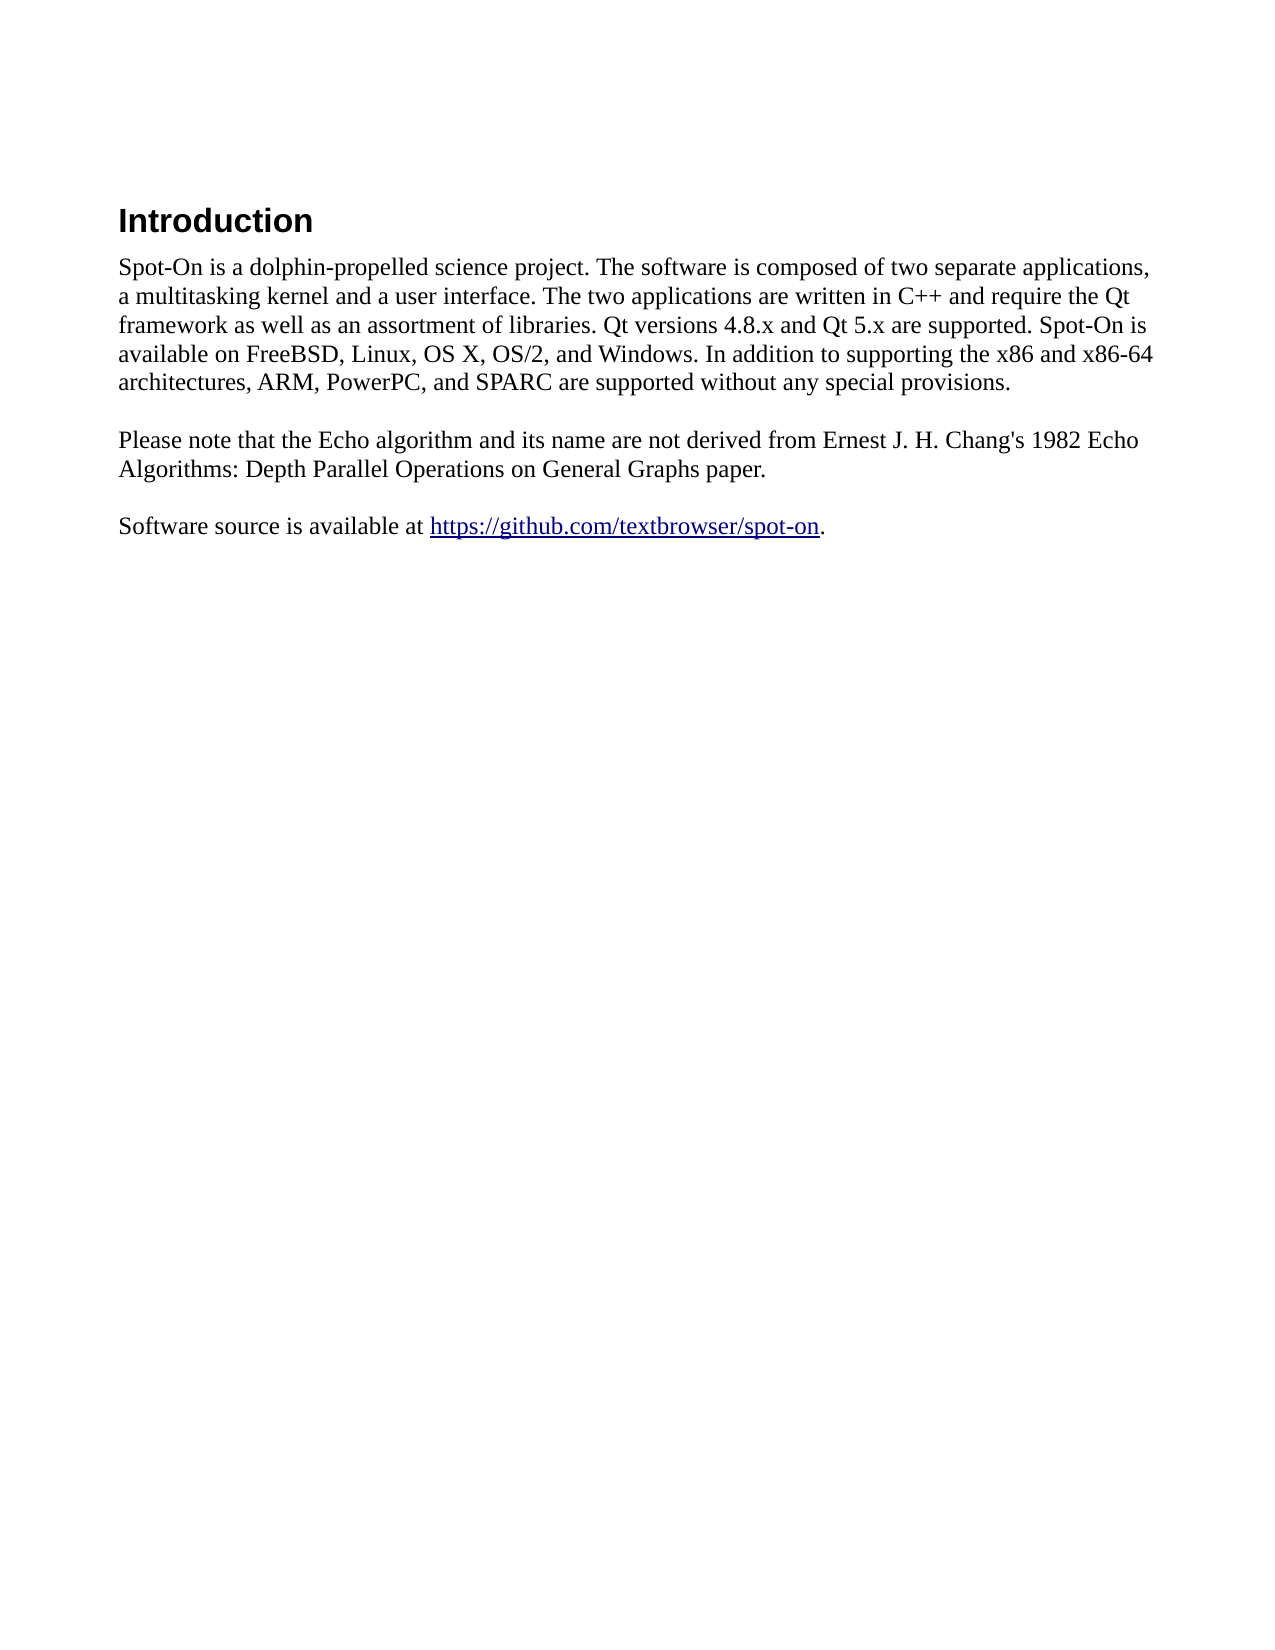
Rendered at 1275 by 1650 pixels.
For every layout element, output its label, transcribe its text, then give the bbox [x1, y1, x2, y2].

text Please note that the Echo algorithm and its name are not derived from Ernest J. H. Chang's 1982 Echo Algorithms: Depth Parallel Operations on General Graphs paper. [118, 425, 1157, 482]
text Spot-On is a dolphin-propelled science project. The software is composed of two separate applications, a multitasking kernel and a user interface. The two applications are written in C++ and require the Qt framework as well as an assortment of libraries. Qt versions 4.8.x and Qt 5.x are supported. Spot-On is available on FreeBSD, Linux, OS X, OS/2, and Windows. In addition to supporting the x86 and x86-64 architectures, ARM, PowerPC, and SPARC are supported without any special provisions. [118, 252, 1157, 396]
subtitle Introduction [118, 201, 1157, 240]
text Software source is available at https://github.com/textbrowser/spot-on. [118, 511, 1157, 540]
